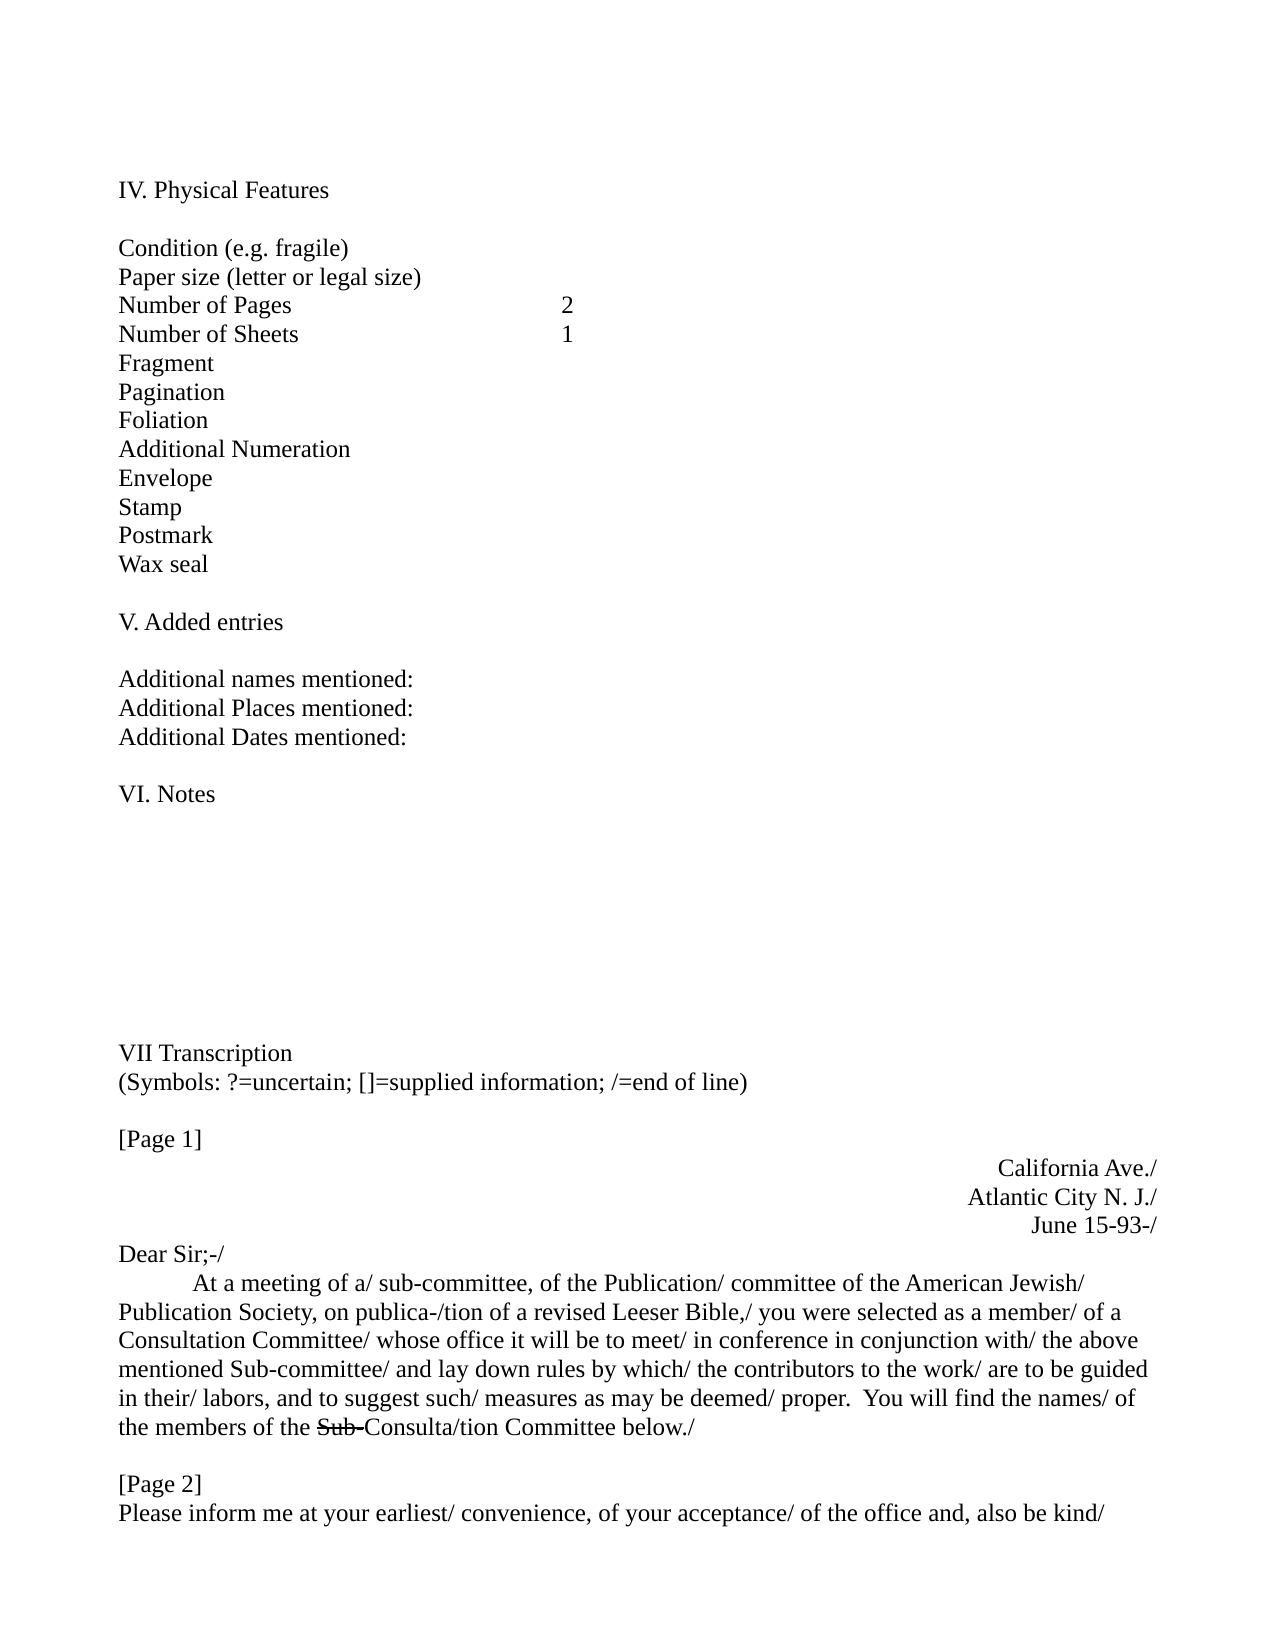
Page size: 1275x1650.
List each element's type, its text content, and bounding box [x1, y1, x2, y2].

text Additional Places mentioned: [118, 693, 1157, 722]
text Pagination [118, 377, 1157, 406]
text Envelope [118, 463, 1157, 492]
text Atlantic City N. J./ [118, 1182, 1157, 1211]
text Additional names mentioned: [118, 664, 1157, 693]
text IV. Physical Features [118, 176, 1157, 204]
text Dear Sir;-/ [118, 1239, 1157, 1268]
text Postma rk [118, 521, 1157, 549]
text Number of Pages 2 [118, 291, 1157, 319]
text California Ave./ [118, 1153, 1157, 1182]
text Foliation [118, 406, 1157, 434]
text Please inform me at your earliest/ convenience, of your acceptance/ of the office and, also be kind/ [118, 1498, 1157, 1527]
text V. Added entries [118, 607, 1157, 636]
text VI. Notes [118, 779, 1157, 808]
text Number of Sheets 1 [118, 319, 1157, 348]
text Fragment [118, 348, 1157, 377]
text Stamp [118, 492, 1157, 521]
text Wax seal [118, 549, 1157, 578]
text [Page 1] [118, 1124, 1157, 1153]
text Additional Dates mentioned: [118, 722, 1157, 751]
text Additional Numeration [118, 434, 1157, 463]
text June 15-93-/ [118, 1211, 1157, 1239]
text At a meeting of a/ sub-committee, of the Publication/ committee of the American Jewish/ Publication Society, on publica-/tion of a revised Leeser Bible,/ you were selected as a member/ of a Consultation Committee/ whose office it will be to meet/ in conference in conjunction with/ the above mentioned Sub-committee/ and lay down rules by which/ the contributors to the work/ are to be guided in their/ labors, and to suggest such/ measures as may be deemed/ proper. You will find the names/ of the members of the Sub-Consulta/tion Committee below./ [118, 1268, 1157, 1441]
text VII Transcription [118, 1038, 1157, 1067]
text Paper size (letter or legal size) [118, 262, 1157, 291]
text Condition (e.g. fragile) [118, 233, 1157, 262]
text [Page 2] [118, 1469, 1157, 1498]
text (Symbols: ?=uncertain; []=supplied information; /=end of line) [118, 1067, 1157, 1096]
